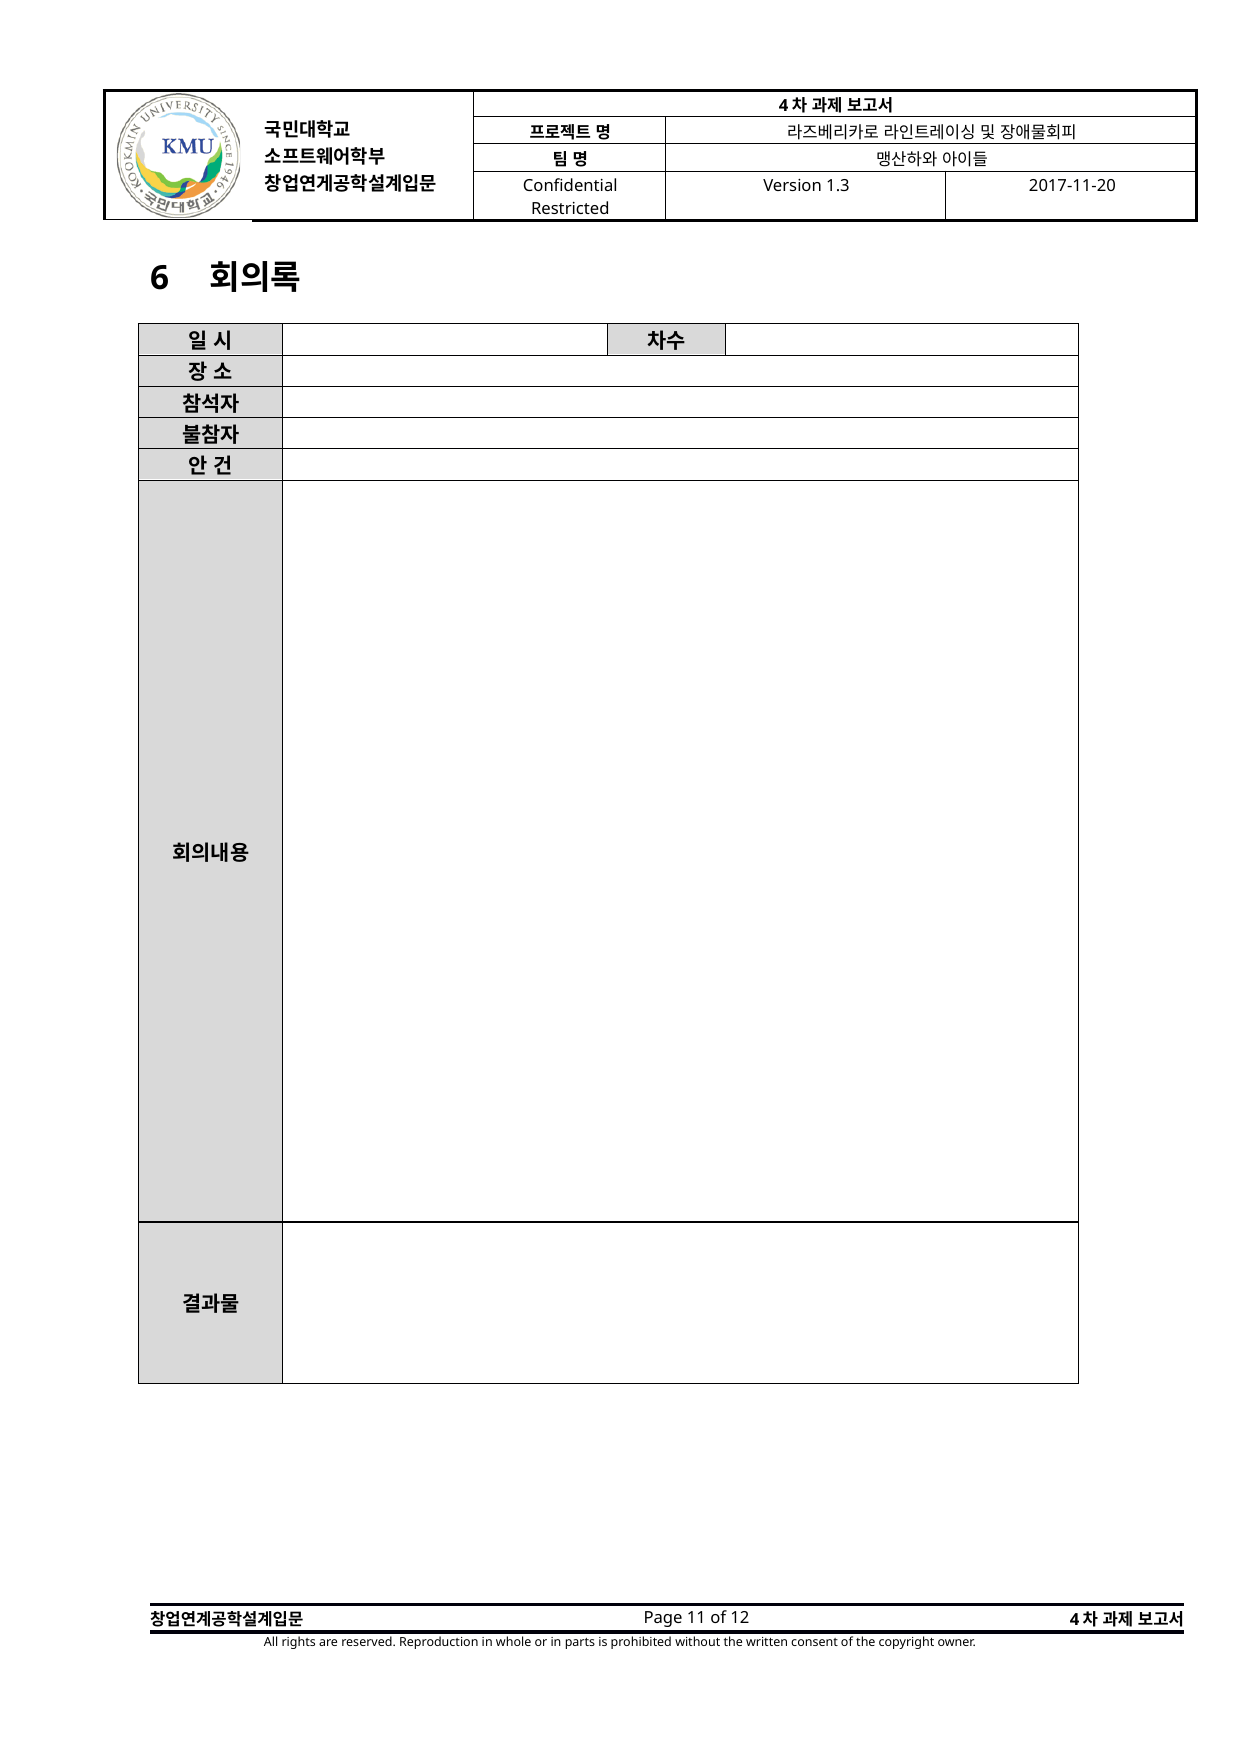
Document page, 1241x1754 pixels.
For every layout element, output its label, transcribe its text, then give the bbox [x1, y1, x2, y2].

table_cell [283, 418, 1078, 448]
table_cell 회의내용 [139, 481, 282, 1221]
table_cell 참석자 [139, 387, 282, 417]
table_header [283, 324, 607, 354]
table_cell [283, 356, 1078, 386]
table_header 일 시 [139, 324, 282, 354]
table_cell [283, 481, 1078, 1221]
table_header 차수 [608, 324, 725, 354]
table_cell [283, 1223, 1078, 1383]
table_cell [283, 387, 1078, 417]
table_cell [283, 449, 1078, 479]
table_cell 결과물 [139, 1223, 282, 1383]
subtitle 회의록 [150, 251, 1090, 299]
table_header [726, 324, 1078, 354]
table_cell 불참자 [139, 418, 282, 448]
table_cell 안 건 [139, 449, 282, 479]
table_cell 장 소 [139, 356, 282, 386]
